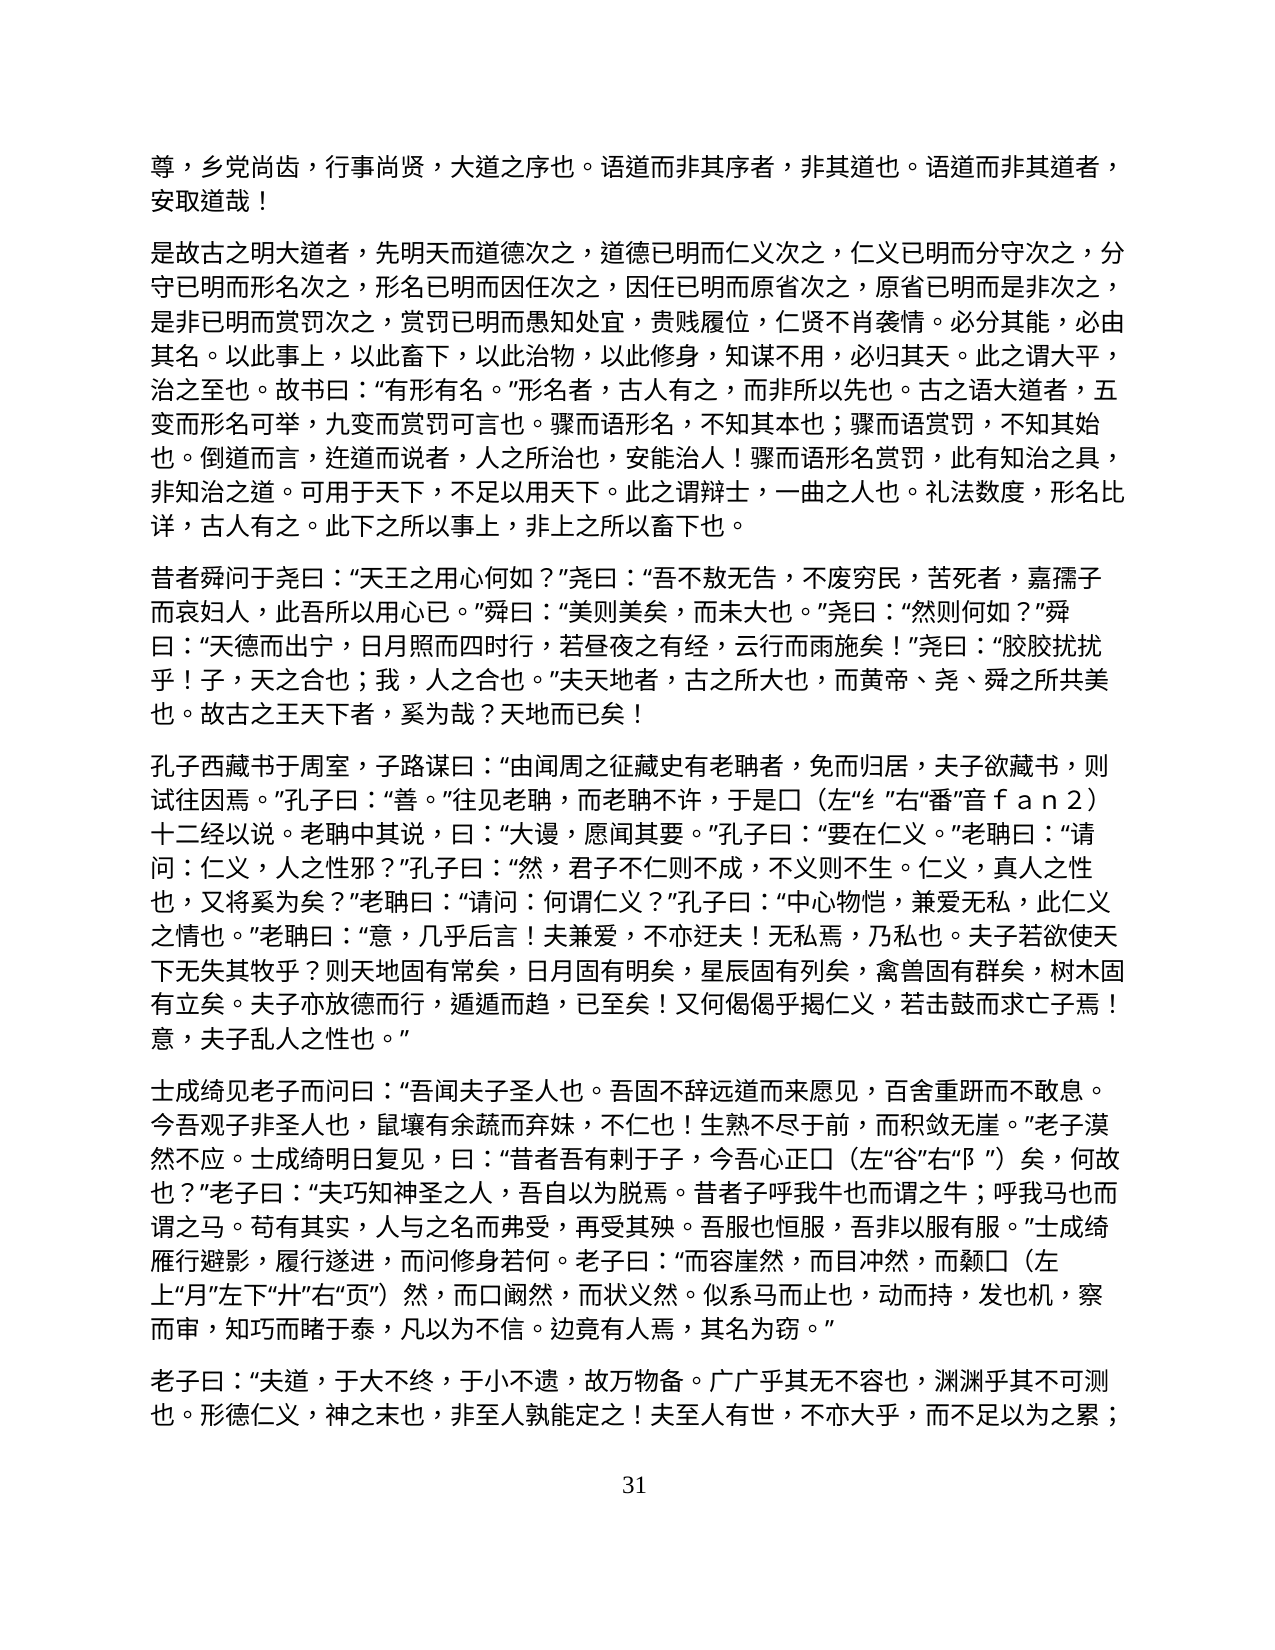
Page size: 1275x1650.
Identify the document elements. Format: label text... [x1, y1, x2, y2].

text 尊，乡党尚齿，行事尚贤，大道之序也。语道而非其序者，非其道也。语道而非其道者，安取道哉！ [150, 150, 1125, 218]
text 士成绮见老子而问曰：“吾闻夫子圣人也。吾固不辞远道而来愿见，百舍重趼而不敢息。今吾观子非圣人也，鼠壤有余蔬而弃妹，不仁也！生熟不尽于前，而积敛无崖。”老子漠然不应。士成绮明日复见，曰：“昔者吾有剌于子，今吾心正囗（左“谷”右“阝”）矣，何故也？”老子曰：“夫巧知神圣之人，吾自以为脱焉。昔者子呼我牛也而谓之牛；呼我马也而谓之马。苟有其实，人与之名而弗受，再受其殃。吾服也恒服，吾非以服有服。”士成绮雁行避影，履行遂进，而问修身若何。老子曰：“而容崖然，而目冲然，而颡囗（左上“月”左下“廾”右“页”）然，而口阚然，而状义然。似系马而止也，动而持，发也机，察而审，知巧而睹于泰，凡以为不信。边竟有人焉，其名为窃。” [150, 1073, 1125, 1346]
text 是故古之明大道者，先明天而道德次之，道德已明而仁义次之，仁义已明而分守次之，分守已明而形名次之，形名已明而因任次之，因任已明而原省次之，原省已明而是非次之，是非已明而赏罚次之，赏罚已明而愚知处宜，贵贱履位，仁贤不肖袭情。必分其能，必由其名。以此事上，以此畜下，以此治物，以此修身，知谋不用，必归其天。此之谓大平，治之至也。故书曰：“有形有名。”形名者，古人有之，而非所以先也。古之语大道者，五变而形名可举，九变而赏罚可言也。骤而语形名，不知其本也；骤而语赏罚，不知其始也。倒道而言，迕道而说者，人之所治也，安能治人！骤而语形名赏罚，此有知治之具，非知治之道。可用于天下，不足以用天下。此之谓辩士，一曲之人也。礼法数度，形名比详，古人有之。此下之所以事上，非上之所以畜下也。 [150, 236, 1125, 543]
text 老子曰：“夫道，于大不终，于小不遗，故万物备。广广乎其无不容也，渊渊乎其不可测也。形德仁义，神之末也，非至人孰能定之！夫至人有世，不亦大乎，而不足以为之累； [150, 1364, 1125, 1432]
text 昔者舜问于尧曰：“天王之用心何如？”尧曰：“吾不敖无告，不废穷民，苦死者，嘉孺子而哀妇人，此吾所以用心已。”舜曰：“美则美矣，而未大也。”尧曰：“然则何如？”舜曰：“天德而出宁，日月照而四时行，若昼夜之有经，云行而雨施矣！”尧曰：“胶胶扰扰乎！子，天之合也；我，人之合也。”夫天地者，古之所大也，而黄帝、尧、舜之所共美也。故古之王天下者，奚为哉？天地而已矣！ [150, 561, 1125, 731]
text 孔子西藏书于周室，子路谋曰：“由闻周之征藏史有老聃者，免而归居，夫子欲藏书，则试往因焉。”孔子曰：“善。”往见老聃，而老聃不许，于是囗（左“纟”右“番”音ｆａｎ２）十二经以说。老聃中其说，曰：“大谩，愿闻其要。”孔子曰：“要在仁义。”老聃曰：“请问：仁义，人之性邪？”孔子曰：“然，君子不仁则不成，不义则不生。仁义，真人之性也，又将奚为矣？”老聃曰：“请问：何谓仁义？”孔子曰：“中心物恺，兼爱无私，此仁义之情也。”老聃曰：“意，几乎后言！夫兼爱，不亦迂夫！无私焉，乃私也。夫子若欲使天下无失其牧乎？则天地固有常矣，日月固有明矣，星辰固有列矣，禽兽固有群矣，树木固有立矣。夫子亦放德而行，遁遁而趋，已至矣！又何偈偈乎揭仁义，若击鼓而求亡子焉！意，夫子乱人之性也。” [150, 749, 1125, 1055]
